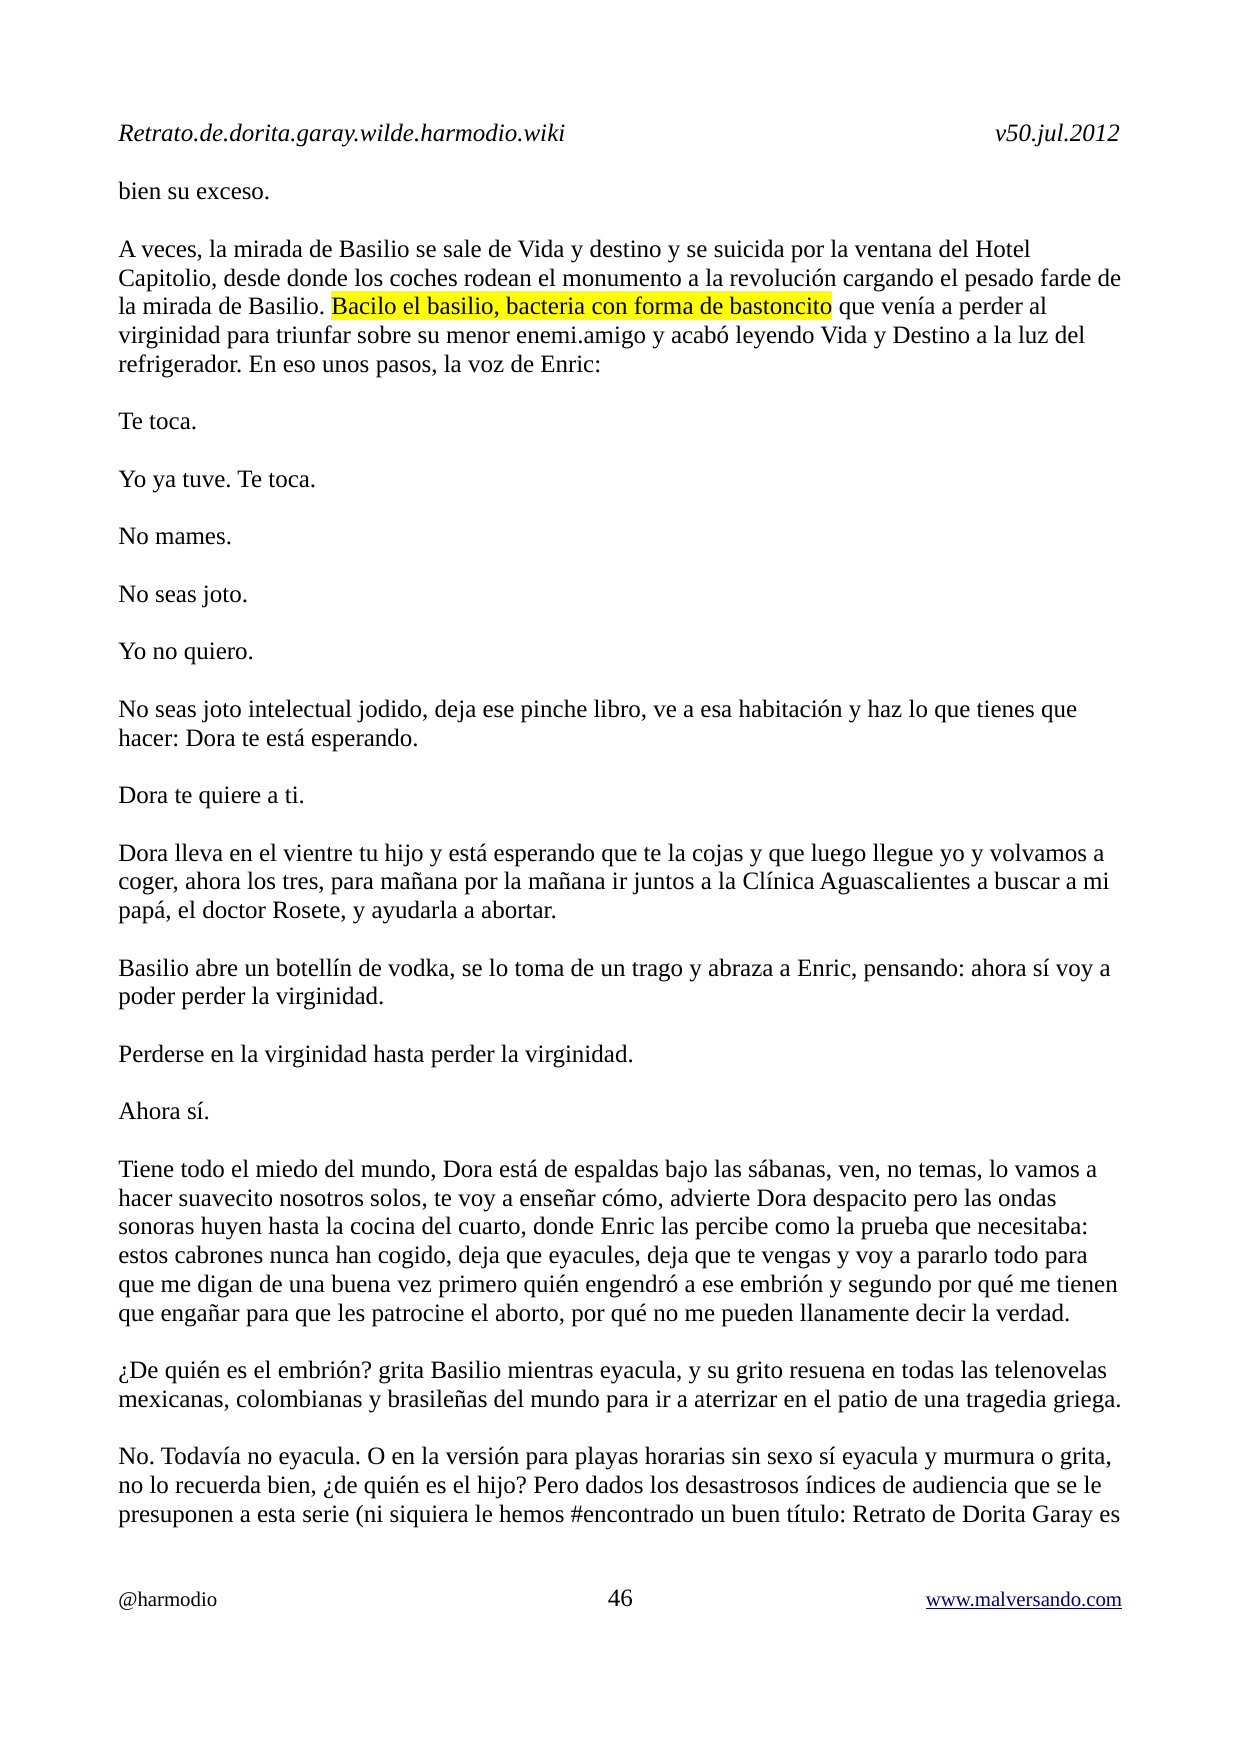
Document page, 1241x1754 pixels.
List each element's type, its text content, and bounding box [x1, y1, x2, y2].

text No. Todavía no eyacula. O en la versión para playas horarias sin sexo sí eyacula y murmura o grita, no lo recuerda bien, ¿de quién es el hijo? Pero dados los desastrosos índices de audiencia que se le presuponen a esta serie (ni siquiera le hemos #encontrado un buen título: Retrato de Dorita Garay es [118, 1441, 1122, 1528]
text Tiene todo el miedo del mundo, Dora está de espaldas bajo las sábanas, ven, no temas, lo vamos a hacer suavecito nosotros solos, te voy a enseñar cómo, advierte Dora despacito pero las ondas sonoras huyen hasta la cocina del cuarto, donde Enric las percibe como la prueba que necesitaba: estos cabrones nunca han cogido, deja que eyacules, deja que te vengas y voy a pararlo todo para que me digan de una buena vez primero quién engendró a ese embrión y segundo por qué me tienen que engañar para que les patrocine el aborto, por qué no me pueden llanamente decir la verdad. [118, 1154, 1122, 1326]
text bien su exceso. [118, 176, 1122, 205]
text Perderse en la virginidad hasta perder la virginidad. [118, 1039, 1122, 1068]
text Dora lleva en el vientre tu hijo y está esperando que te la cojas y que luego llegue yo y volvamos a coger, ahora los tres, para mañana por la mañana ir juntos a la Clínica Aguascalientes a buscar a mi papá, el doctor Rosete, y ayudarla a abortar. [118, 838, 1122, 924]
text Dora te quiere a ti. [118, 780, 1122, 809]
text No mames. [118, 521, 1122, 550]
text Yo no quiero. [118, 636, 1122, 665]
text No seas joto intelectual jodido, deja ese pinche libro, ve a esa habitación y haz lo que tienes que hacer: Dora te está esperando. [118, 694, 1122, 751]
text Te toca. [118, 406, 1122, 435]
text Basilio abre un botellín de vodka, se lo toma de un trago y abraza a Enric, pensando: ahora sí voy a poder perder la virginidad. [118, 953, 1122, 1010]
text No seas joto. [118, 579, 1122, 608]
text ¿De quién es el embrión? grita Basilio mientras eyacula, y su grito resuena en todas las telenovelas mexicanas, colombianas y brasileñas del mundo para ir a aterrizar en el patio de una tragedia griega. [118, 1355, 1122, 1413]
text Yo ya tuve. Te toca. [118, 464, 1122, 493]
text A veces, la mirada de Basilio se sale de Vida y destino y se suicida por la ventana del Hotel Capitolio, desde donde los coches rodean el monumento a la revolución cargando el pesado farde de la mirada de Basilio. Bacilo el basilio, bacteria con forma de bastoncito que venía a perder al virginidad para triunfar sobre su menor enemi.amigo y acabó leyendo Vida y Destino a la luz del refrigerador. En eso unos pasos, la voz de Enric: [118, 234, 1122, 378]
text Ahora sí. [118, 1096, 1122, 1125]
